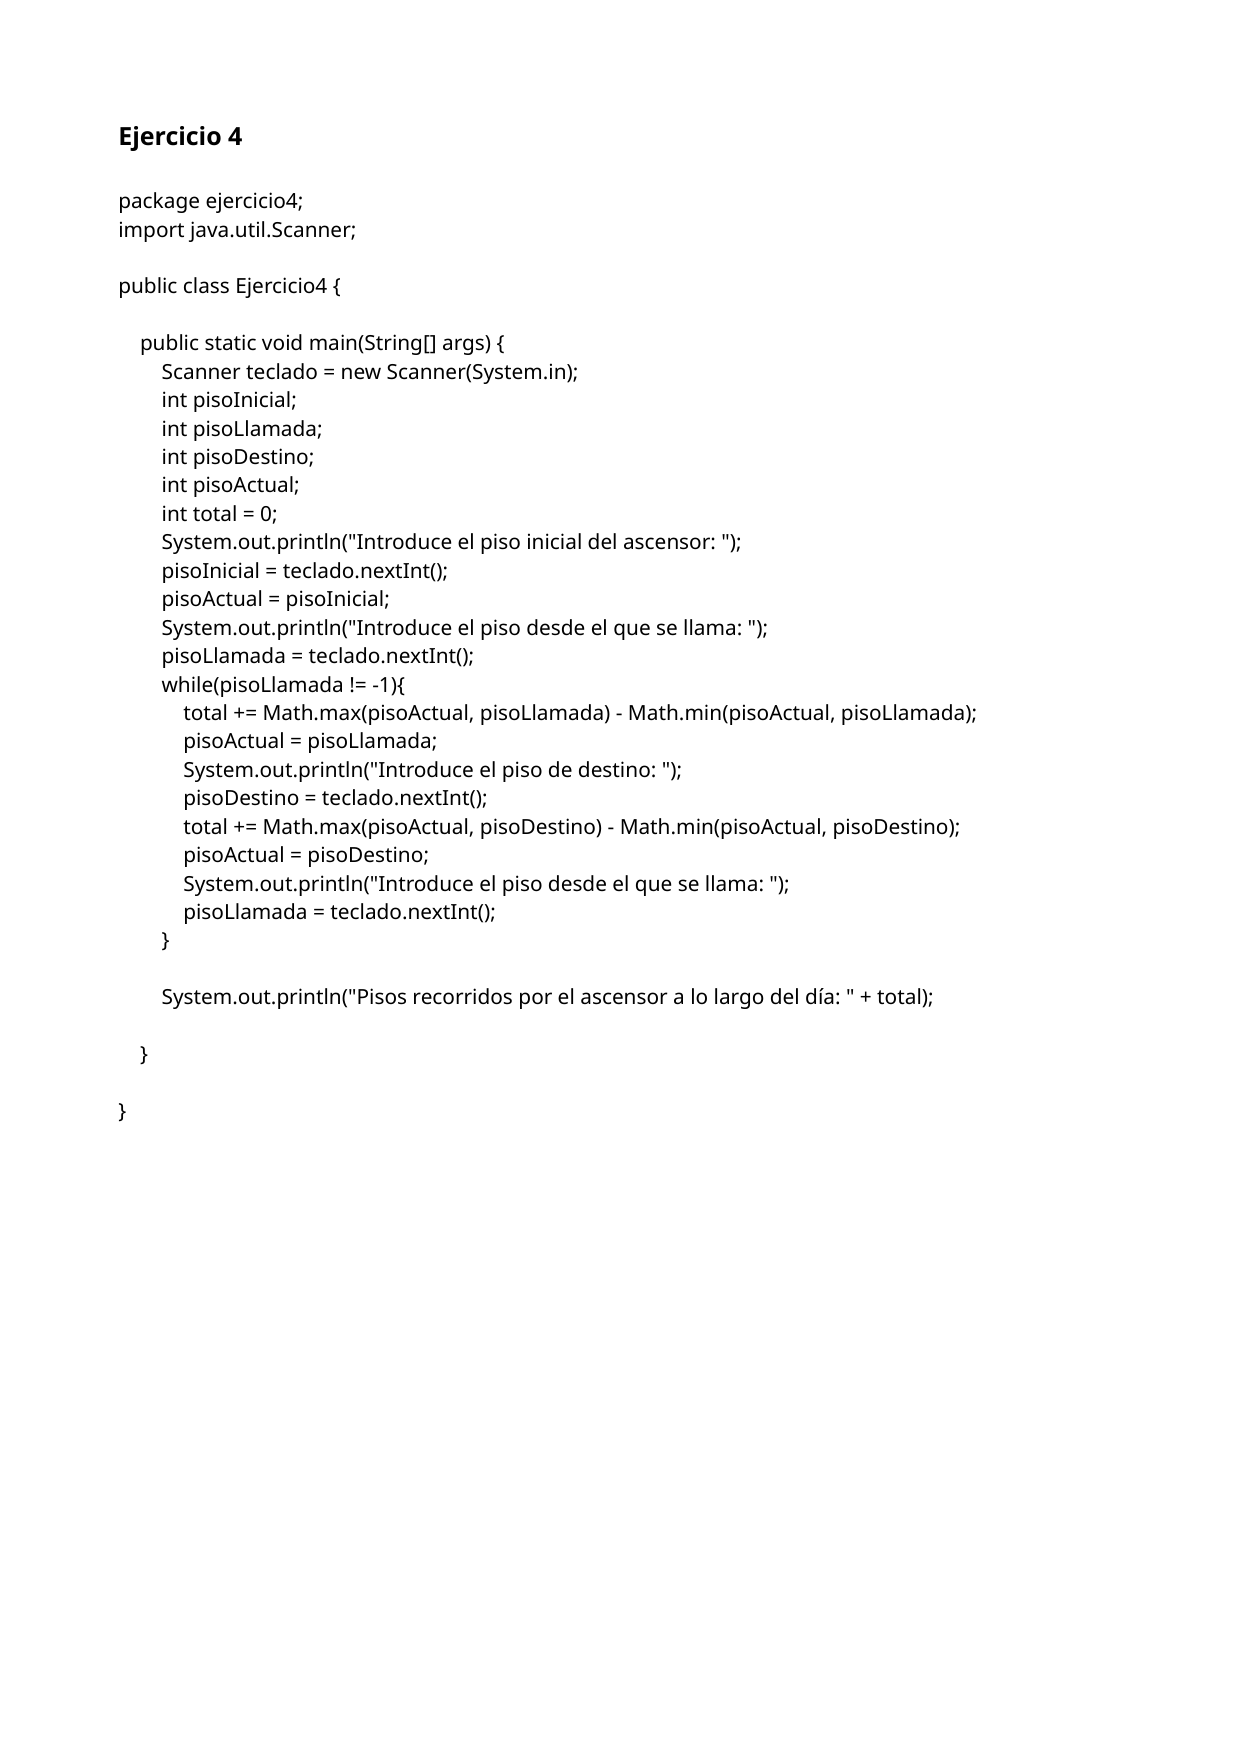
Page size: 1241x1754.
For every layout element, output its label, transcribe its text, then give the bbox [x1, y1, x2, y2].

text import java.util.Scanner; [118, 215, 1122, 243]
text total += Math.max(pisoActual, pisoDestino) - Math.min(pisoActual, pisoDestino); [118, 812, 1122, 840]
text package ejercicio4; [118, 186, 1122, 215]
text pisoLlamada = teclado.nextInt(); [118, 641, 1122, 670]
text public static void main(String[] args) { [118, 328, 1122, 357]
text public class Ejercicio4 { [118, 272, 1122, 300]
text System.out.println("Introduce el piso desde el que se llama: "); [118, 613, 1122, 641]
text System.out.println("Introduce el piso desde el que se llama: "); [118, 869, 1122, 897]
text int pisoInicial; [118, 385, 1122, 414]
text pisoLlamada = teclado.nextInt(); [118, 897, 1122, 926]
text pisoInicial = teclado.nextInt(); [118, 556, 1122, 584]
text int pisoDestino; [118, 442, 1122, 471]
text System.out.println("Introduce el piso inicial del ascensor: "); [118, 527, 1122, 556]
text } [118, 1039, 1122, 1068]
text Ejercicio 4 [118, 118, 1122, 152]
text System.out.println("Introduce el piso de destino: "); [118, 755, 1122, 783]
text total += Math.max(pisoActual, pisoLlamada) - Math.min(pisoActual, pisoLlamada); [118, 698, 1122, 727]
text pisoActual = pisoInicial; [118, 584, 1122, 613]
text } [118, 926, 1122, 954]
text pisoDestino = teclado.nextInt(); [118, 783, 1122, 812]
text pisoActual = pisoDestino; [118, 840, 1122, 869]
text while(pisoLlamada != -1){ [118, 670, 1122, 698]
text int total = 0; [118, 499, 1122, 527]
text pisoActual = pisoLlamada; [118, 727, 1122, 755]
text int pisoActual; [118, 471, 1122, 499]
text int pisoLlamada; [118, 414, 1122, 442]
text Scanner teclado = new Scanner(System.in); [118, 357, 1122, 385]
text System.out.println("Pisos recorridos por el ascensor a lo largo del día: " + total); [118, 982, 1122, 1011]
text } [118, 1096, 1122, 1125]
